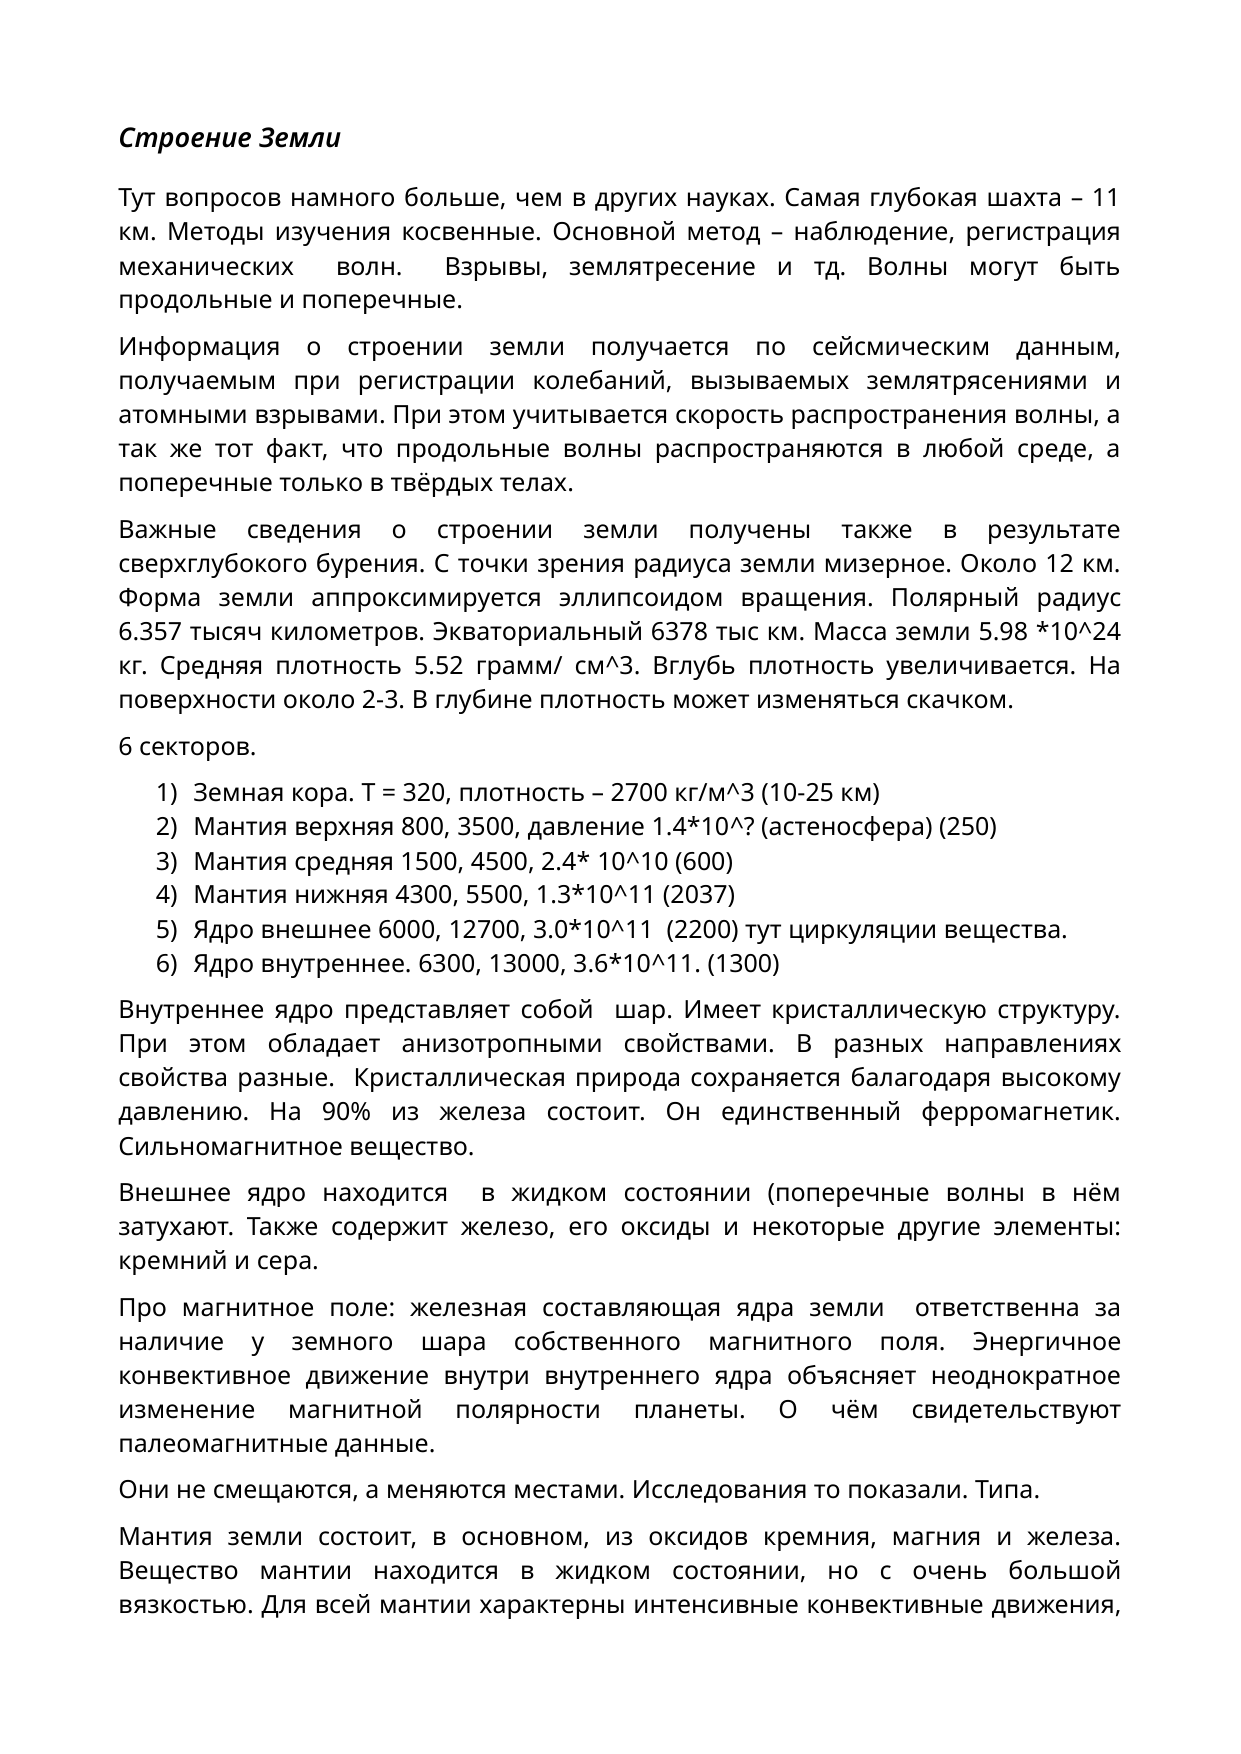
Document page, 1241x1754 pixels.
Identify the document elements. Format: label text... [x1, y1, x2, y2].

list Ядро внутреннее. 6300, 13000, 3.6*10^11. (1300) [156, 945, 1122, 979]
text Они не смещаются, а меняются местами. Исследования то показали. Типа. [118, 1472, 1122, 1506]
text Внешнее ядро находится в жидком состоянии (поперечные волны в нём затухают. Также содержит железо, его оксиды и некоторые другие элементы: кремний и сера. [118, 1175, 1122, 1277]
subtitle Строение Земли [118, 118, 1122, 155]
text Про магнитное поле: железная составляющая ядра земли ответственна за наличие у земного шара собственного магнитного поля. Энергичное конвективное движение внутри внутреннего ядра объясняет неоднократное изменение магнитной полярности планеты. О чём свидетельствуют палеомагнитные данные. [118, 1289, 1122, 1460]
list Мантия средняя 1500, 4500, 2.4* 10^10 (600) [156, 843, 1122, 877]
text Внутреннее ядро представляет собой шар. Имеет кристаллическую структуру. При этом обладает анизотропными свойствами. В разных направлениях свойства разные. Кристаллическая природа сохраняется балагодаря высокому давлению. На 90% из железа состоит. Он единственный ферромагнетик. Сильномагнитное вещество. [118, 992, 1122, 1162]
text 6 секторов. [118, 728, 1122, 762]
list Мантия нижняя 4300, 5500, 1.3*10^11 (2037) [156, 877, 1122, 911]
list Земная кора. Т = 320, плотность – 2700 кг/м^3 (10-25 км) [156, 775, 1122, 809]
text Тут вопросов намного больше, чем в других науках. Самая глубокая шахта – 11 км. Методы изучения косвенные. Основной метод – наблюдение, регистрация механических волн. Взрывы, землятресение и тд. Волны могут быть продольные и поперечные. [118, 180, 1122, 316]
list Мантия верхняя 800, 3500, давление 1.4*10^? (астеносфера) (250) [156, 809, 1122, 843]
list Ядро внешнее 6000, 12700, 3.0*10^11 (2200) тут циркуляции вещества. [156, 911, 1122, 945]
text Важные сведения о строении земли получены также в результате сверхглубокого бурения. С точки зрения радиуса земли мизерное. Около 12 км. Форма земли аппроксимируется эллипсоидом вращения. Полярный радиус 6.357 тысяч километров. Экваториальный 6378 тыс км. Масса земли 5.98 *10^24 кг. Средняя плотность 5.52 грамм/ см^3. Вглубь плотность увеличивается. На поверхности около 2-3. В глубине плотность может изменяться скачком. [118, 512, 1122, 716]
text Информация о строении земли получается по сейсмическим данным, получаемым при регистрации колебаний, вызываемых землятрясениями и атомными взрывами. При этом учитывается скорость распространения волны, а так же тот факт, что продольные волны распространяются в любой среде, а поперечные только в твёрдых телах. [118, 329, 1122, 499]
text Мантия земли состоит, в основном, из оксидов кремния, магния и железа. Вещество мантии находится в жидком состоянии, но с очень большой вязкостью. Для всей мантии характерны интенсивные конвективные движения, [118, 1519, 1122, 1621]
